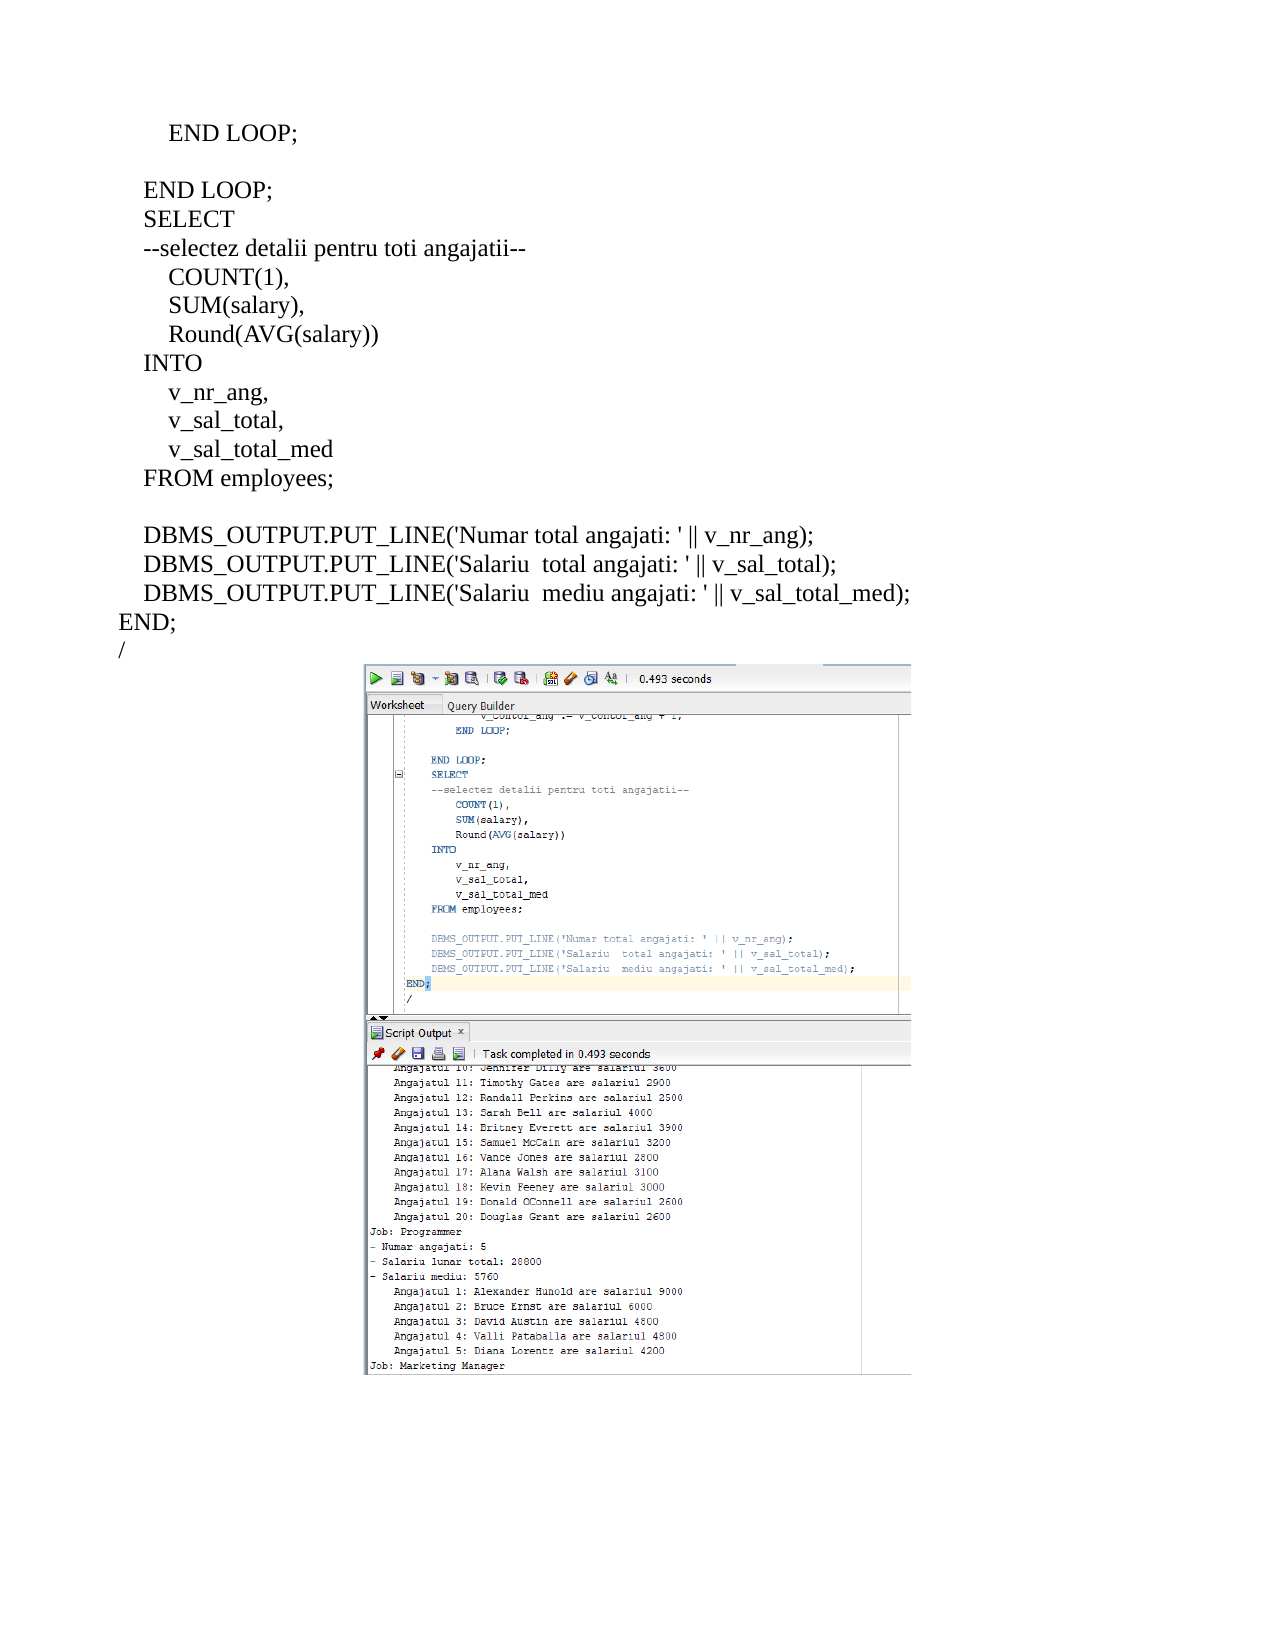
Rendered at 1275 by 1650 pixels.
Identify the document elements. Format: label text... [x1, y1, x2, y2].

text DBMS_OUTPUT.PUT_LINE('Salariu total angajati: ' || v_sal_total); [118, 549, 1157, 578]
text SELECT [118, 204, 1157, 233]
text Round(AVG(salary)) [118, 319, 1157, 348]
text DBMS_OUTPUT.PUT_LINE('Salariu mediu angajati: ' || v_sal_total_med); [118, 578, 1157, 607]
text COUNT(1), [118, 262, 1157, 291]
text END; [118, 607, 1157, 636]
text v_sal_total, [118, 406, 1157, 434]
text v_sal_total_med [118, 434, 1157, 463]
text v_nr_ang, [118, 377, 1157, 406]
text INTO [118, 348, 1157, 377]
text DBMS_OUTPUT.PUT_LINE('Numar total angajati: ' || v_nr_ang); [118, 521, 1157, 549]
text END LOOP; [118, 118, 1157, 147]
text END LOOP; [118, 176, 1157, 204]
text FROM employees; [118, 463, 1157, 492]
text SUM(salary), [118, 291, 1157, 319]
text --selectez detalii pentru toti angajatii-- [118, 233, 1157, 262]
text / [118, 636, 1157, 664]
